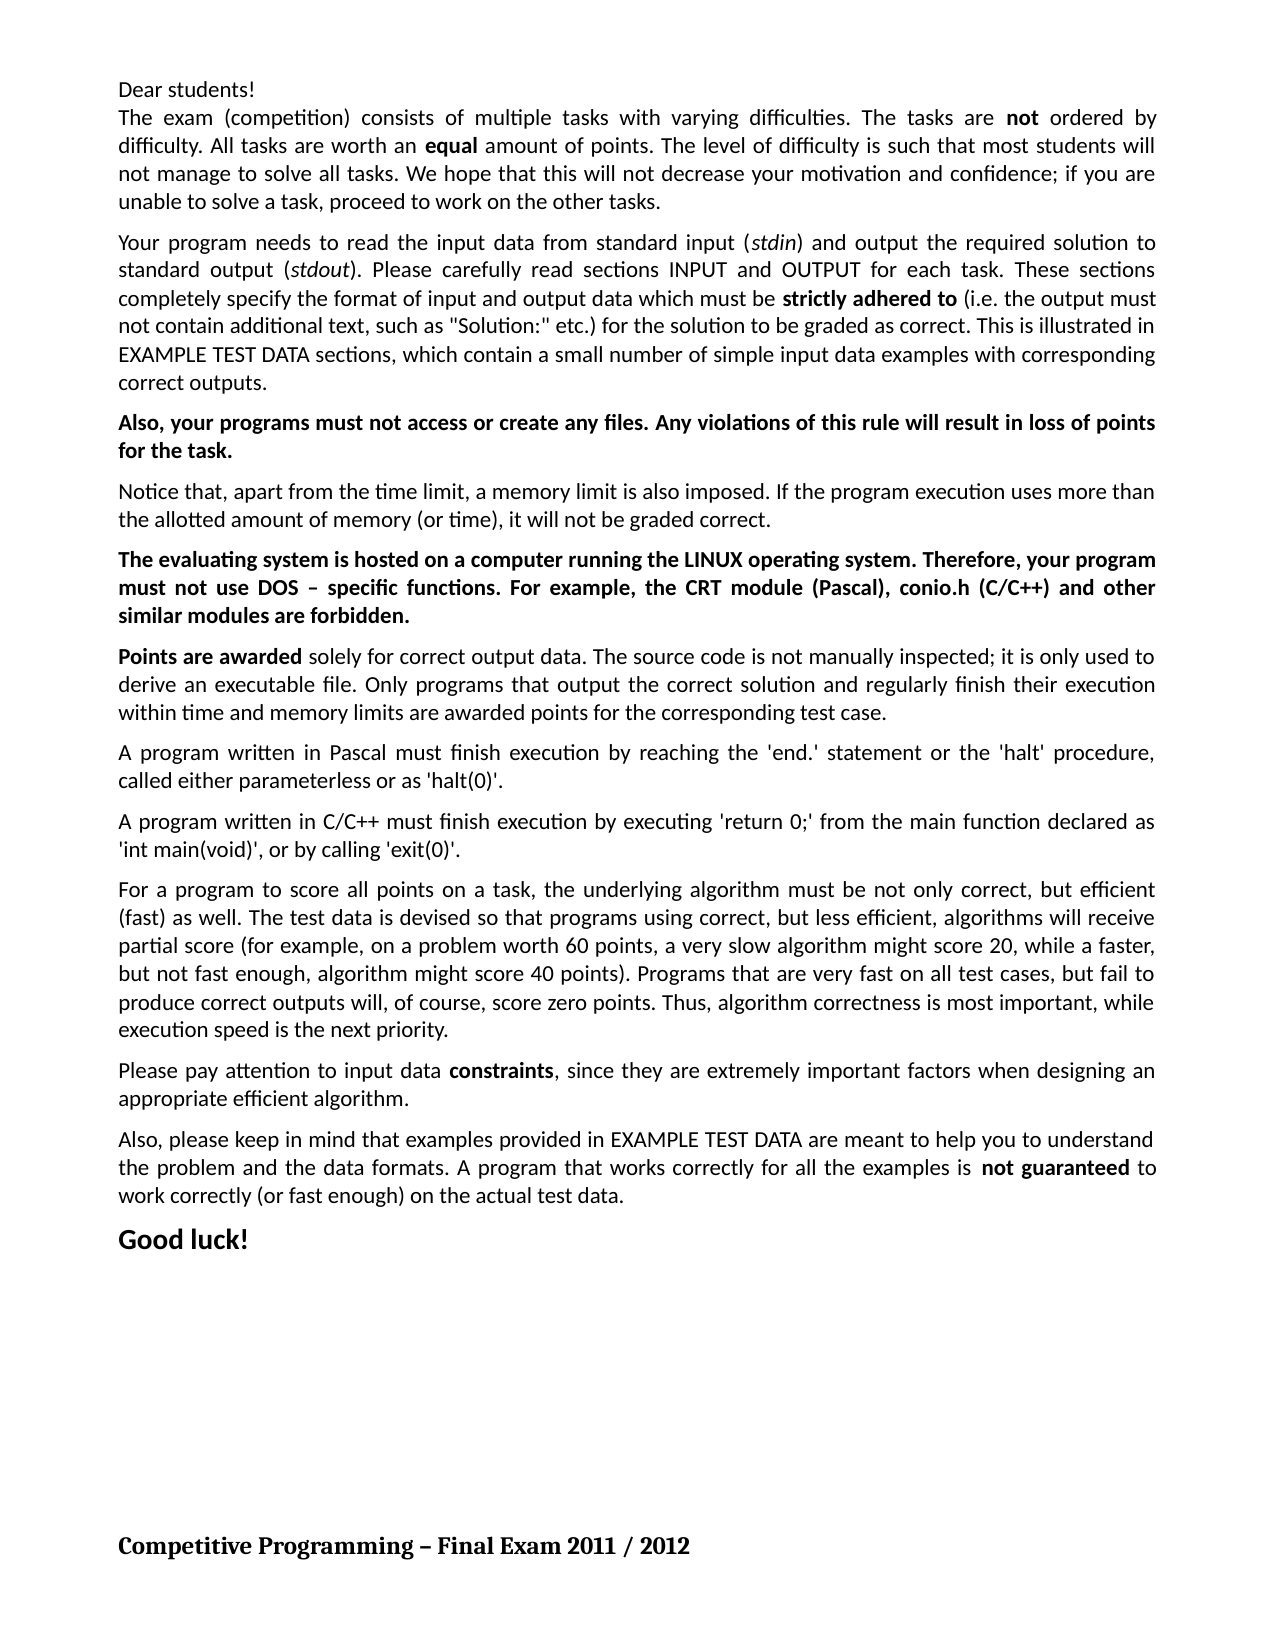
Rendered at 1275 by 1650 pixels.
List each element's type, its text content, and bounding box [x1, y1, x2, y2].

text The exam (competition) consists of multiple tasks with varying difficulties. The tasks are not ordered by difficulty. All tasks are worth an equal amount of points. The level of difficulty is such that most students will not manage to solve all tasks. We hope that this will not decrease your motivation and confidence; if you are unable to solve a task, proceed to work on the other tasks. [118, 103, 1157, 215]
text Also, your programs must not access or create any files. Any violations of this rule will result in loss of points for the task. [118, 408, 1157, 464]
text For a program to score all points on a task, the underlying algorithm must be not only correct, but efficient (fast) as well. The test data is devised so that programs using correct, but less efficient, algorithms will receive partial score (for example, on a problem worth 60 points, a very slow algorithm might score 20, while a faster, but not fast enough, algorithm might score 40 points). Programs that are very fast on all test cases, but fail to produce correct outputs will, of course, score zero points. Thus, algorithm correctness is most important, while execution speed is the next priority. [118, 876, 1157, 1044]
text Notice that, apart from the time limit, a memory limit is also imposed. If the program execution uses more than the allotted amount of memory (or time), it will not be graded correct. [118, 477, 1157, 533]
text The evaluating system is hosted on a computer running the LINUX operating system. Therefore, your program must not use DOS – specific functions. For example, the CRT module (Pascal), conio.h (C/C++) and other similar modules are forbidden. [118, 545, 1157, 629]
text Your program needs to read the input data from standard input (stdin) and output the required solution to standard output (stdout). Please carefully read sections INPUT and OUTPUT for each task. These sections completely specify the format of input and output data which must be strictly adhered to (i.e. the output must not contain additional text, such as "Solution:" etc.) for the solution to be graded as correct. This is illustrated in EXAMPLE TEST DATA sections, which contain a small number of simple input data examples with corresponding correct outputs. [118, 228, 1157, 396]
text A program written in C/C++ must finish execution by executing 'return 0;' from the main function declared as 'int main(void)', or by calling 'exit(0)'. [118, 807, 1157, 863]
text Good luck! [118, 1221, 1157, 1257]
text A program written in Pascal must finish execution by reaching the 'end.' statement or the 'halt' procedure, called either parameterless or as 'halt(0)'. [118, 738, 1157, 794]
text Also, please keep in mind that examples provided in EXAMPLE TEST DATA are meant to help you to understand the problem and the data formats. A program that works correctly for all the examples is not guaranteed to work correctly (or fast enough) on the actual test data. [118, 1125, 1157, 1209]
text Please pay attention to input data constraints, since they are extremely important factors when designing an appropriate efficient algorithm. [118, 1056, 1157, 1112]
text Dear students! [118, 75, 1157, 103]
text Points are awarded solely for correct output data. The source code is not manually inspected; it is only used to derive an executable file. Only programs that output the correct solution and regularly finish their execution within time and memory limits are awarded points for the corresponding test case. [118, 642, 1157, 726]
